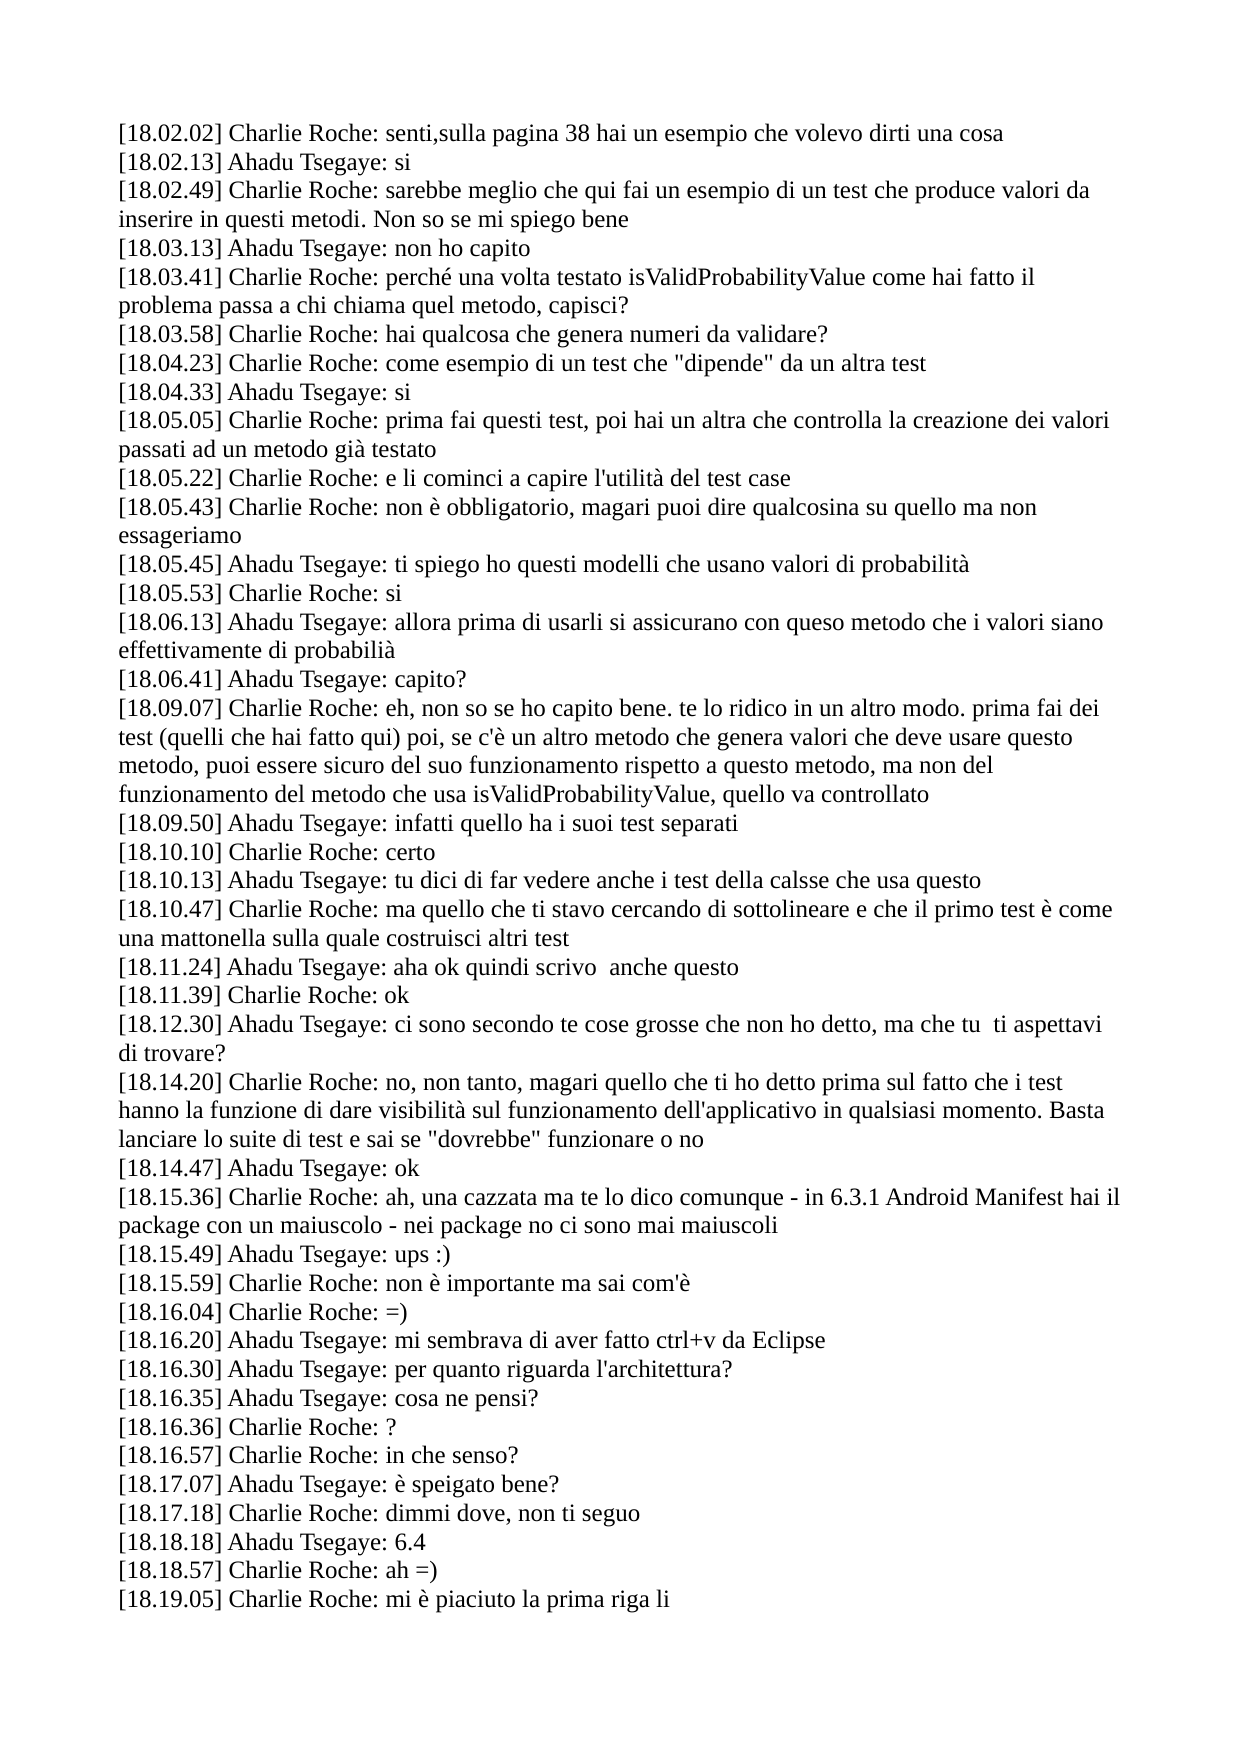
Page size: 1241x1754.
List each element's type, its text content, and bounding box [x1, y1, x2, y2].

text [18.16.36] Charlie Roche: ? [118, 1412, 1122, 1441]
text [18.16.04] Charlie Roche: =) [118, 1297, 1122, 1326]
text [18.14.47] Ahadu Tsegaye: ok [118, 1153, 1122, 1182]
text [18.15.36] Charlie Roche: ah, una cazzata ma te lo dico comunque - in 6.3.1 Android Manifest hai il package con un maiuscolo - nei package no ci sono mai maiuscoli [118, 1182, 1122, 1239]
text [18.17.07] Ahadu Tsegaye: è speigato bene? [118, 1469, 1122, 1498]
text [18.05.45] Ahadu Tsegaye: ti spiego ho questi modelli che usano valori di probabilità [118, 549, 1122, 578]
text [18.03.41] Charlie Roche: perché una volta testato isValidProbabilityValue come hai fatto il problema passa a chi chiama quel metodo, capisci? [118, 262, 1122, 319]
text [18.05.22] Charlie Roche: e li cominci a capire l'utilità del test case [118, 463, 1122, 492]
text [18.02.02] Charlie Roche: senti,sulla pagina 38 hai un esempio che volevo dirti una cosa [118, 118, 1122, 147]
text [18.09.50] Ahadu Tsegaye: infatti quello ha i suoi test separati [118, 808, 1122, 837]
text [18.02.49] Charlie Roche: sarebbe meglio che qui fai un esempio di un test che produce valori da inserire in questi metodi. Non so se mi spiego bene [118, 176, 1122, 233]
text [18.12.30] Ahadu Tsegaye: ci sono secondo te cose grosse che non ho detto, ma che tu ti aspettavi di trovare? [118, 1009, 1122, 1067]
text [18.05.53] Charlie Roche: si [118, 578, 1122, 607]
text [18.16.35] Ahadu Tsegaye: cosa ne pensi? [118, 1383, 1122, 1412]
text [18.04.23] Charlie Roche: come esempio di un test che "dipende" da un altra test [118, 348, 1122, 377]
text [18.15.59] Charlie Roche: non è importante ma sai com'è [118, 1268, 1122, 1297]
text [18.11.39] Charlie Roche: ok [118, 981, 1122, 1009]
text [18.17.18] Charlie Roche: dimmi dove, non ti seguo [118, 1498, 1122, 1527]
text [18.05.05] Charlie Roche: prima fai questi test, poi hai un altra che controlla la creazione dei valori passati ad un metodo già testato [118, 406, 1122, 463]
text [18.16.57] Charlie Roche: in che senso? [118, 1441, 1122, 1469]
text [18.10.47] Charlie Roche: ma quello che ti stavo cercando di sottolineare e che il primo test è come una mattonella sulla quale costruisci altri test [118, 894, 1122, 952]
text [18.18.18] Ahadu Tsegaye: 6.4 [118, 1527, 1122, 1556]
text [18.03.58] Charlie Roche: hai qualcosa che genera numeri da validare? [118, 319, 1122, 348]
text [18.19.05] Charlie Roche: mi è piaciuto la prima riga li [118, 1584, 1122, 1613]
text [18.03.13] Ahadu Tsegaye: non ho capito [118, 233, 1122, 262]
text [18.04.33] Ahadu Tsegaye: si [118, 377, 1122, 406]
text [18.06.13] Ahadu Tsegaye: allora prima di usarli si assicurano con queso metodo che i valori siano effettivamente di probabilià [118, 607, 1122, 664]
text [18.10.13] Ahadu Tsegaye: tu dici di far vedere anche i test della calsse che usa questo [118, 866, 1122, 894]
text [18.18.57] Charlie Roche: ah =) [118, 1556, 1122, 1584]
text [18.16.30] Ahadu Tsegaye: per quanto riguarda l'architettura? [118, 1354, 1122, 1383]
text [18.11.24] Ahadu Tsegaye: aha ok quindi scrivo anche questo [118, 952, 1122, 981]
text [18.15.49] Ahadu Tsegaye: ups :) [118, 1239, 1122, 1268]
text [18.14.20] Charlie Roche: no, non tanto, magari quello che ti ho detto prima sul fatto che i test hanno la funzione di dare visibilità sul funzionamento dell'applicativo in qualsiasi momento. Basta lanciare lo suite di test e sai se "dovrebbe" funzionare o no [118, 1067, 1122, 1153]
text [18.02.13] Ahadu Tsegaye: si [118, 147, 1122, 176]
text [18.16.20] Ahadu Tsegaye: mi sembrava di aver fatto ctrl+v da Eclipse [118, 1326, 1122, 1354]
text [18.06.41] Ahadu Tsegaye: capito? [118, 664, 1122, 693]
text [18.10.10] Charlie Roche: certo [118, 837, 1122, 866]
text [18.05.43] Charlie Roche: non è obbligatorio, magari puoi dire qualcosina su quello ma non essageriamo [118, 492, 1122, 549]
text [18.09.07] Charlie Roche: eh, non so se ho capito bene. te lo ridico in un altro modo. prima fai dei test (quelli che hai fatto qui) poi, se c'è un altro metodo che genera valori che deve usare questo metodo, puoi essere sicuro del suo funzionamento rispetto a questo metodo, ma non del funzionamento del metodo che usa isValidProbabilityValue, quello va controllato [118, 693, 1122, 808]
